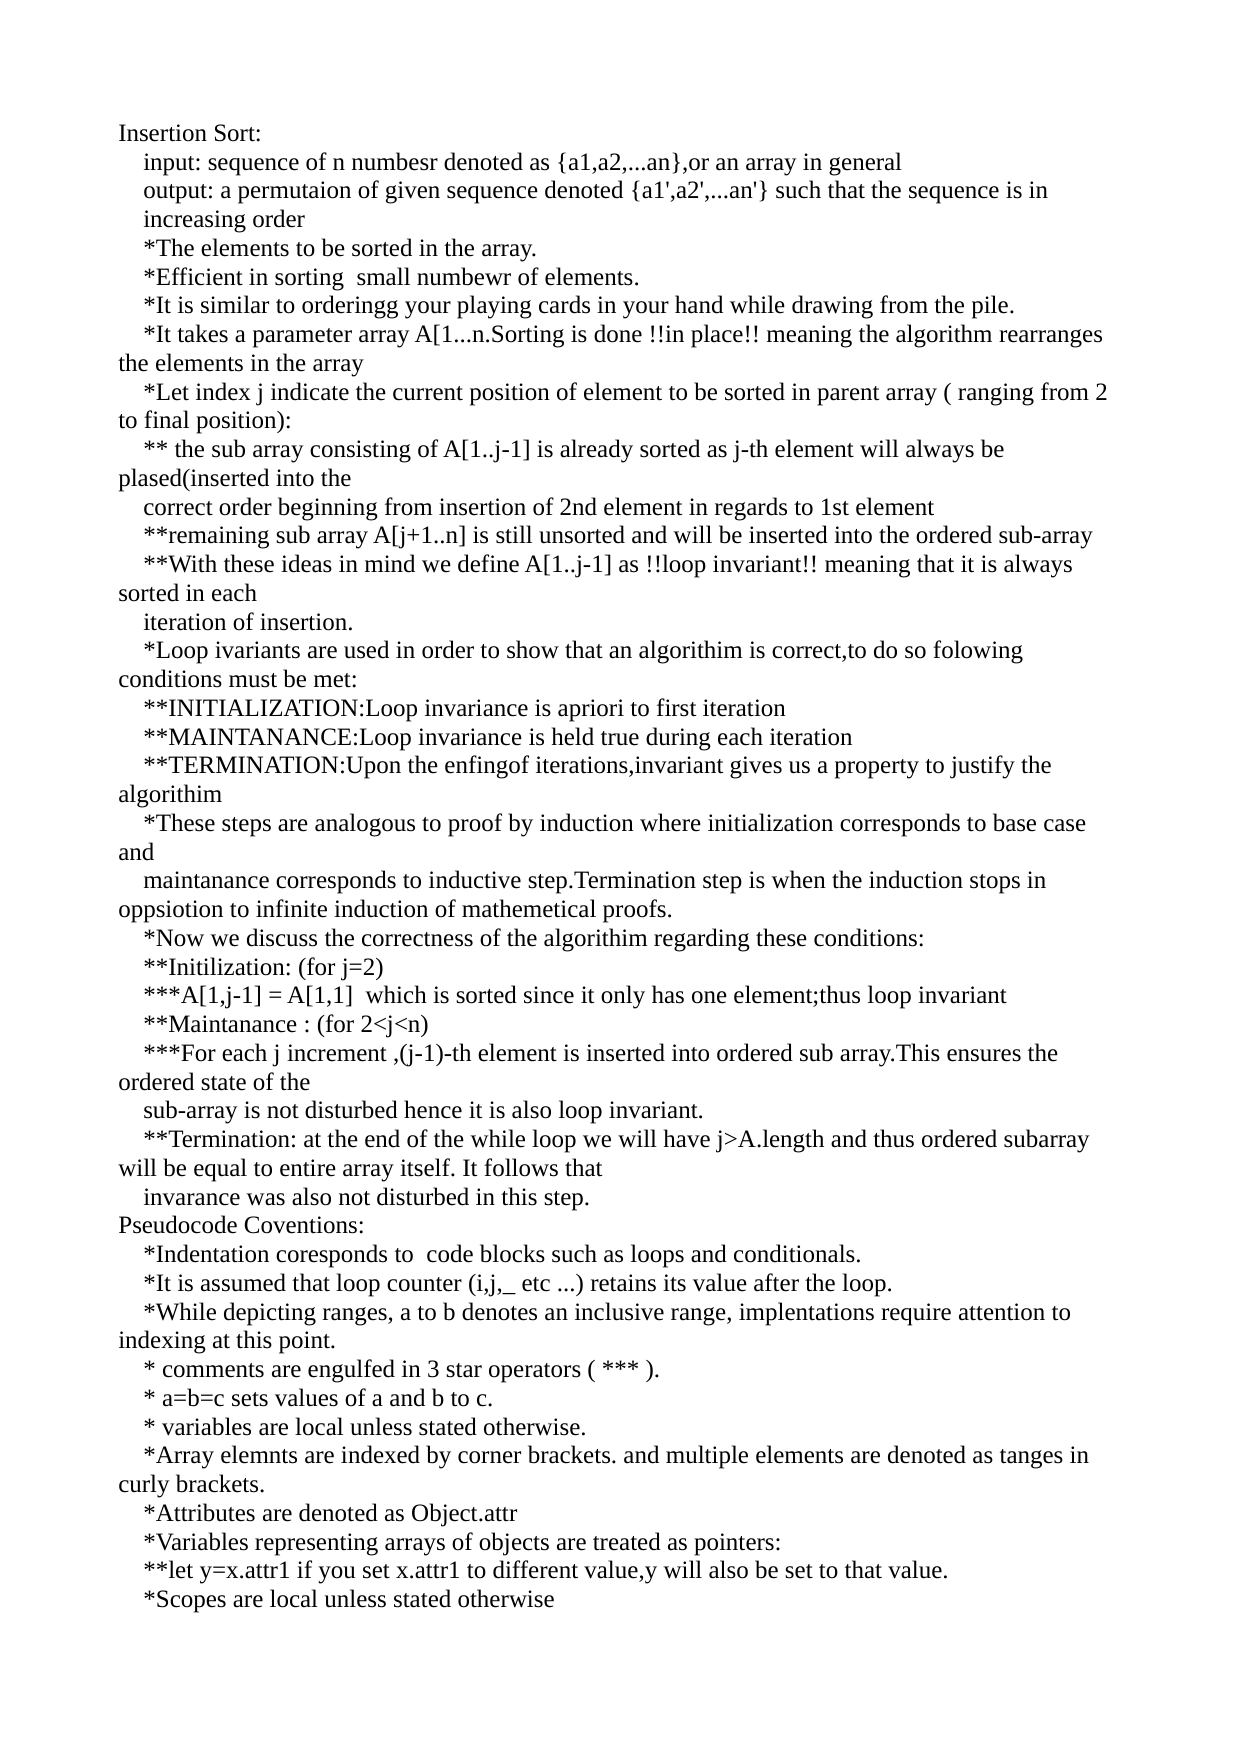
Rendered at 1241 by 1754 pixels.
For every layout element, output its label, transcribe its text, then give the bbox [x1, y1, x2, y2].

text *Array elemnts are indexed by corner brackets. and multiple elements are denoted as tanges in curly brackets. [118, 1441, 1122, 1498]
text *The elements to be sorted in the array. [118, 233, 1122, 262]
text **Termination: at the end of the while loop we will have j>A.length and thus ordered subarray will be equal to entire array itself. It follows that [118, 1124, 1122, 1182]
text *Loop ivariants are used in order to show that an algorithim is correct,to do so folowing conditions must be met: [118, 636, 1122, 693]
text *It takes a parameter array A[1...n.Sorting is done !!in place!! meaning the algorithm rearranges the elements in the array [118, 319, 1122, 377]
text * a=b=c sets values of a and b to c. [118, 1383, 1122, 1412]
text *Scopes are local unless stated otherwise [118, 1584, 1122, 1613]
text *It is similar to orderingg your playing cards in your hand while drawing from the pile. [118, 291, 1122, 319]
text *Efficient in sorting small numbewr of elements. [118, 262, 1122, 291]
text iteration of insertion. [118, 607, 1122, 636]
text *While depicting ranges, a to b denotes an inclusive range, implentations require attention to indexing at this point. [118, 1297, 1122, 1354]
text **Maintanance : (for 2<j<n) [118, 1009, 1122, 1038]
text *These steps are analogous to proof by induction where initialization corresponds to base case and [118, 808, 1122, 866]
text *It is assumed that loop counter (i,j,_ etc ...) retains its value after the loop. [118, 1268, 1122, 1297]
text *Variables representing arrays of objects are treated as pointers: [118, 1527, 1122, 1556]
text *Attributes are denoted as Object.attr [118, 1498, 1122, 1527]
text maintanance corresponds to inductive step.Termination step is when the induction stops in oppsiotion to infinite induction of mathemetical proofs. [118, 866, 1122, 923]
text * variables are local unless stated otherwise. [118, 1412, 1122, 1441]
text Pseudocode Coventions: [118, 1211, 1122, 1239]
text increasing order [118, 204, 1122, 233]
text sub-array is not disturbed hence it is also loop invariant. [118, 1096, 1122, 1124]
text **With these ideas in mind we define A[1..j-1] as !!loop invariant!! meaning that it is always sorted in each [118, 549, 1122, 607]
text **TERMINATION:Upon the enfingof iterations,invariant gives us a property to justify the algorithim [118, 751, 1122, 808]
text ***For each j increment ,(j-1)-th element is inserted into ordered sub array.This ensures the ordered state of the [118, 1038, 1122, 1096]
text Insertion Sort: [118, 118, 1122, 147]
text **INITIALIZATION:Loop invariance is apriori to first iteration [118, 693, 1122, 722]
text ** the sub array consisting of A[1..j-1] is already sorted as j-th element will always be plased(inserted into the [118, 434, 1122, 492]
text ***A[1,j-1] = A[1,1] which is sorted since it only has one element;thus loop invariant [118, 981, 1122, 1009]
text **remaining sub array A[j+1..n] is still unsorted and will be inserted into the ordered sub-array [118, 521, 1122, 549]
text *Let index j indicate the current position of element to be sorted in parent array ( ranging from 2 to final position): [118, 377, 1122, 434]
text **Initilization: (for j=2) [118, 952, 1122, 981]
text output: a permutaion of given sequence denoted {a1',a2',...an'} such that the sequence is in [118, 176, 1122, 204]
text input: sequence of n numbesr denoted as {a1,a2,...an},or an array in general [118, 147, 1122, 176]
text **let y=x.attr1 if you set x.attr1 to different value,y will also be set to that value. [118, 1556, 1122, 1584]
text **MAINTANANCE:Loop invariance is held true during each iteration [118, 722, 1122, 751]
text correct order beginning from insertion of 2nd element in regards to 1st element [118, 492, 1122, 521]
text *Indentation coresponds to code blocks such as loops and conditionals. [118, 1239, 1122, 1268]
text invarance was also not disturbed in this step. [118, 1182, 1122, 1211]
text * comments are engulfed in 3 star operators ( *** ). [118, 1354, 1122, 1383]
text *Now we discuss the correctness of the algorithim regarding these conditions: [118, 923, 1122, 952]
